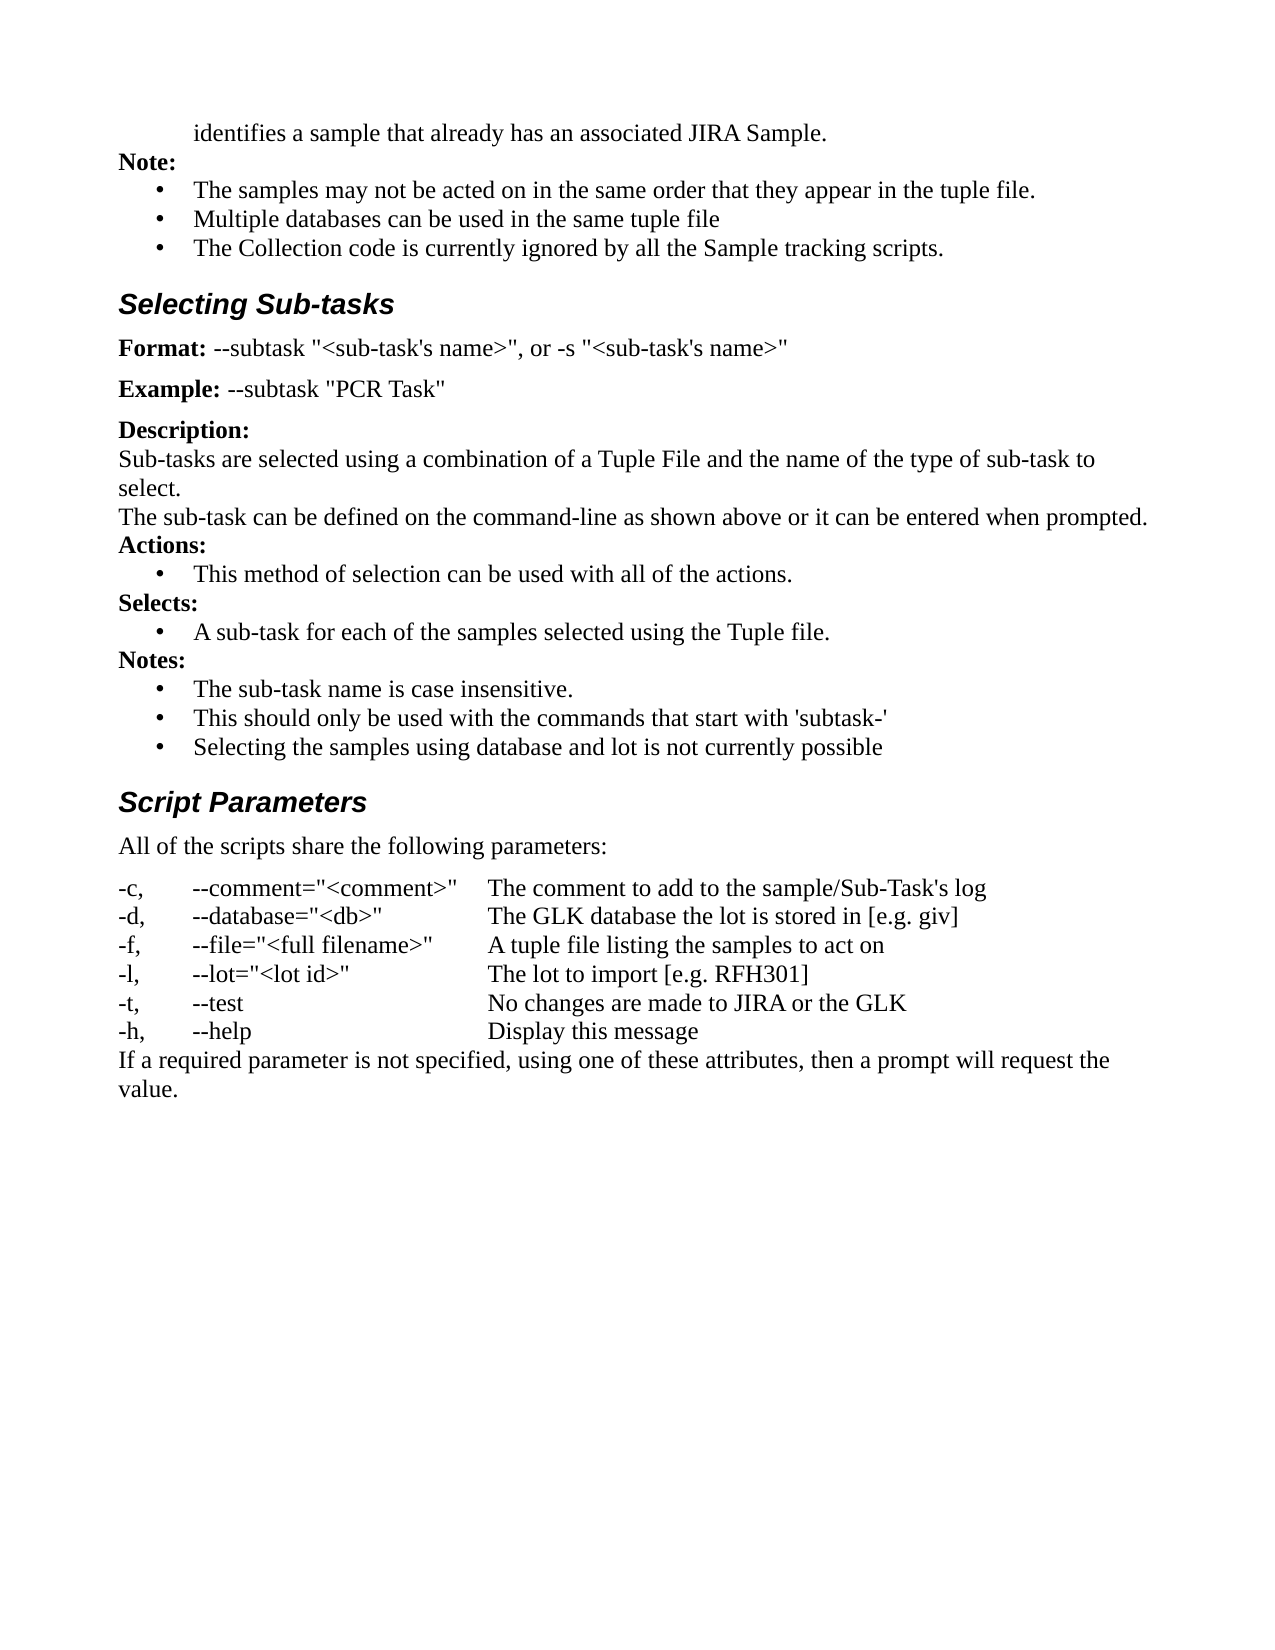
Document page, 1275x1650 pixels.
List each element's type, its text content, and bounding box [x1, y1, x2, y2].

text If a required parameter is not specified, using one of these attributes, then a prompt will request the value. [118, 1045, 1157, 1103]
text Selects: [118, 588, 1157, 617]
text Notes: [118, 645, 1157, 674]
list This should only be used with the commands that start with 'subtask-' [156, 703, 1157, 732]
text All of the scripts share the following parameters: [118, 831, 1157, 860]
subtitle Script Parameters [118, 785, 1157, 819]
text -f, --file="<full filename>" A tuple file listing the samples to act on [118, 930, 1157, 959]
text The sub-task can be defined on the command-line as shown above or it can be entered when prompted. Actions: [118, 502, 1157, 559]
list Selecting the samples using database and lot is not currently possible [156, 732, 1157, 760]
text -l, --lot="<lot id>" The lot to import [e.g. RFH301] [118, 959, 1157, 988]
text Note: [118, 147, 1157, 176]
text -h, --help Display this message [118, 1016, 1157, 1045]
list The sub-task name is case insensitive. [156, 674, 1157, 703]
text Sub-tasks are selected using a combination of a Tuple File and the name of the type of sub-task to select. [118, 444, 1157, 502]
text Format: --subtask "<sub-task's name>", or -s "<sub-task's name>" [118, 333, 1157, 362]
list identifies a sample that already has an associated JIRA Sample. [156, 118, 1157, 147]
text Example: --subtask "PCR Task" [118, 374, 1157, 403]
text -t, --test No changes are made to JIRA or the GLK [118, 988, 1157, 1016]
list A sub-task for each of the samples selected using the Tuple file. [156, 617, 1157, 645]
list The Collection code is currently ignored by all the Sample tracking scripts. [156, 233, 1157, 262]
subtitle Selecting Sub-tasks [118, 287, 1157, 320]
text -c, --comment="<comment>" The comment to add to the sample/Sub-Task's log [118, 873, 1157, 901]
list This method of selection can be used with all of the actions. [156, 559, 1157, 588]
list Multiple databases can be used in the same tuple file [156, 204, 1157, 233]
list The samples may not be acted on in the same order that they appear in the tuple file. [156, 176, 1157, 204]
text Description: [118, 415, 1157, 444]
text -d, --database="<db>" The GLK database the lot is stored in [e.g. giv] [118, 901, 1157, 930]
